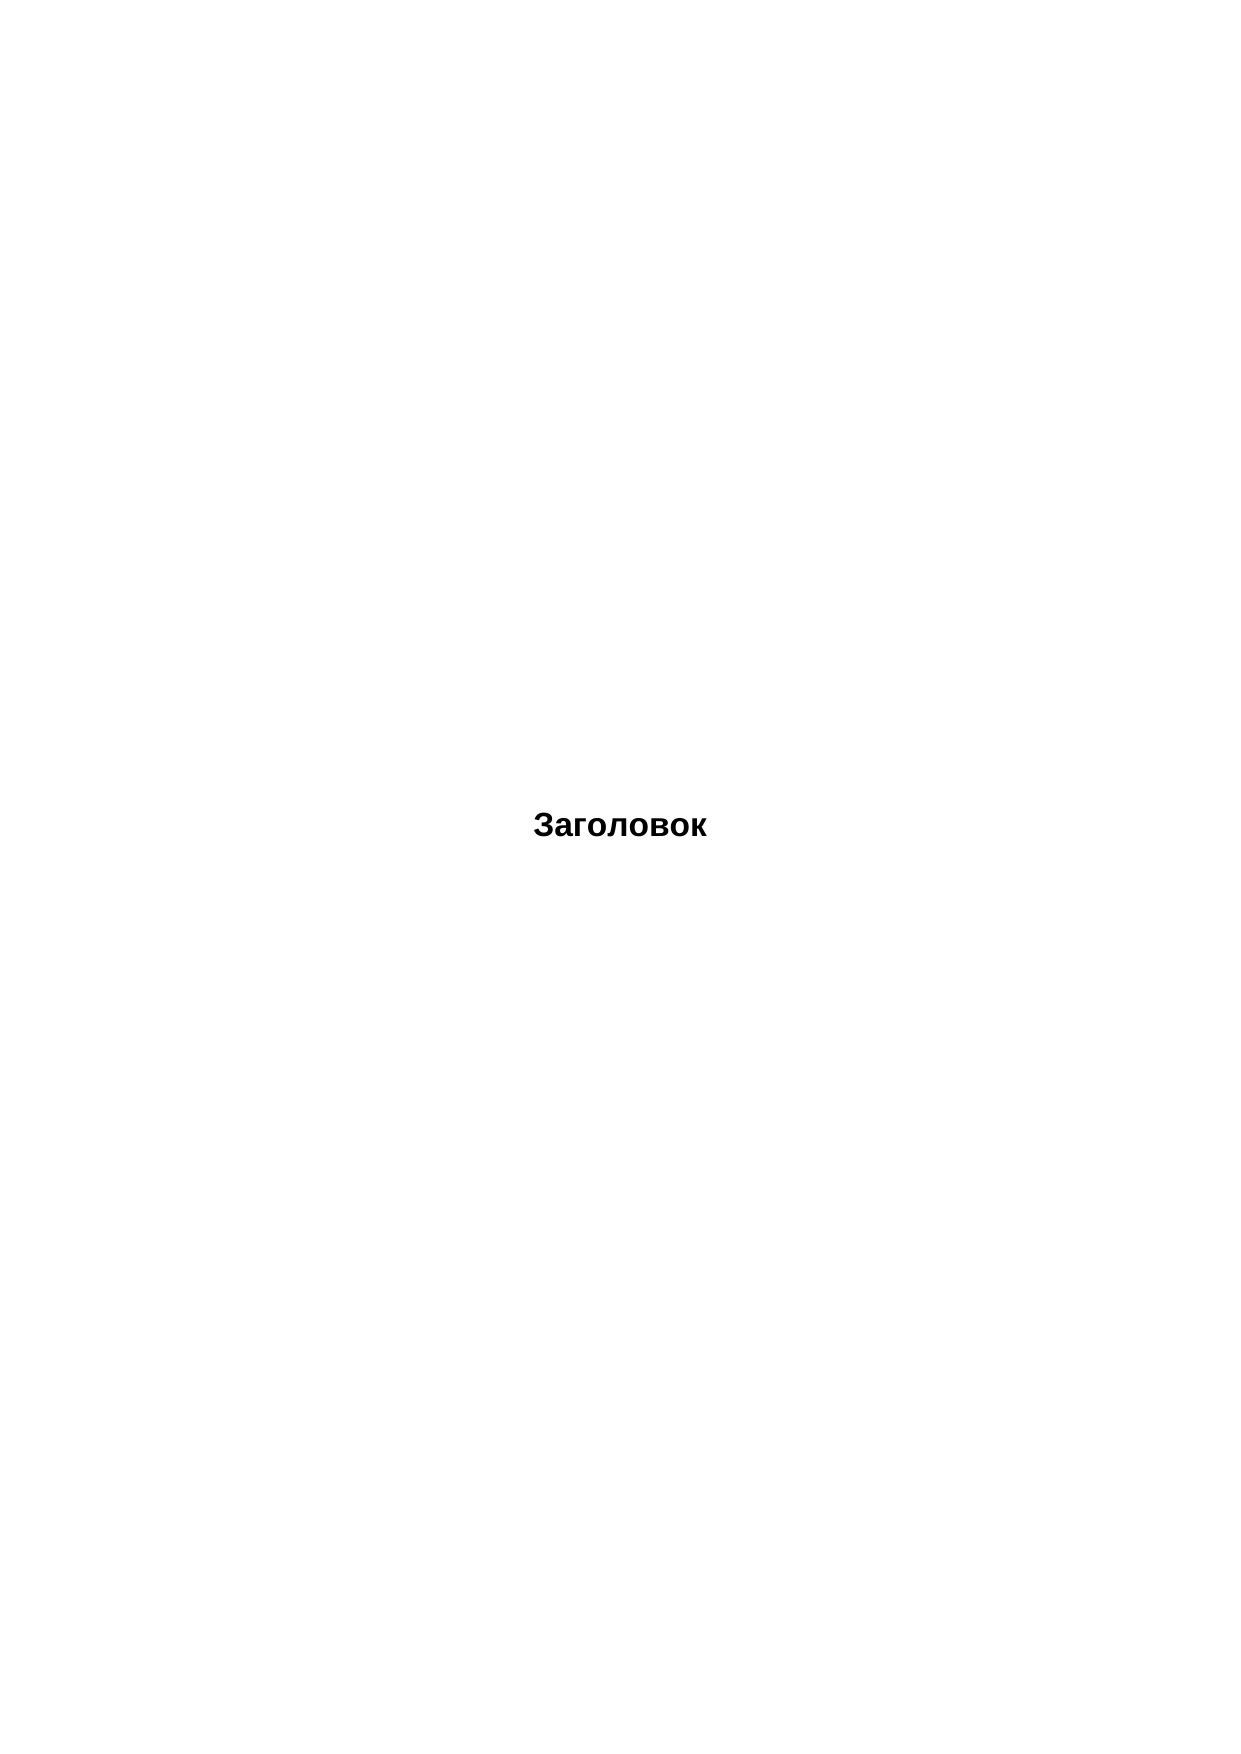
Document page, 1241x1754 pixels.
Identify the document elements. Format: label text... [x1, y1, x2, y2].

subtitle Заголовок [118, 804, 1122, 843]
